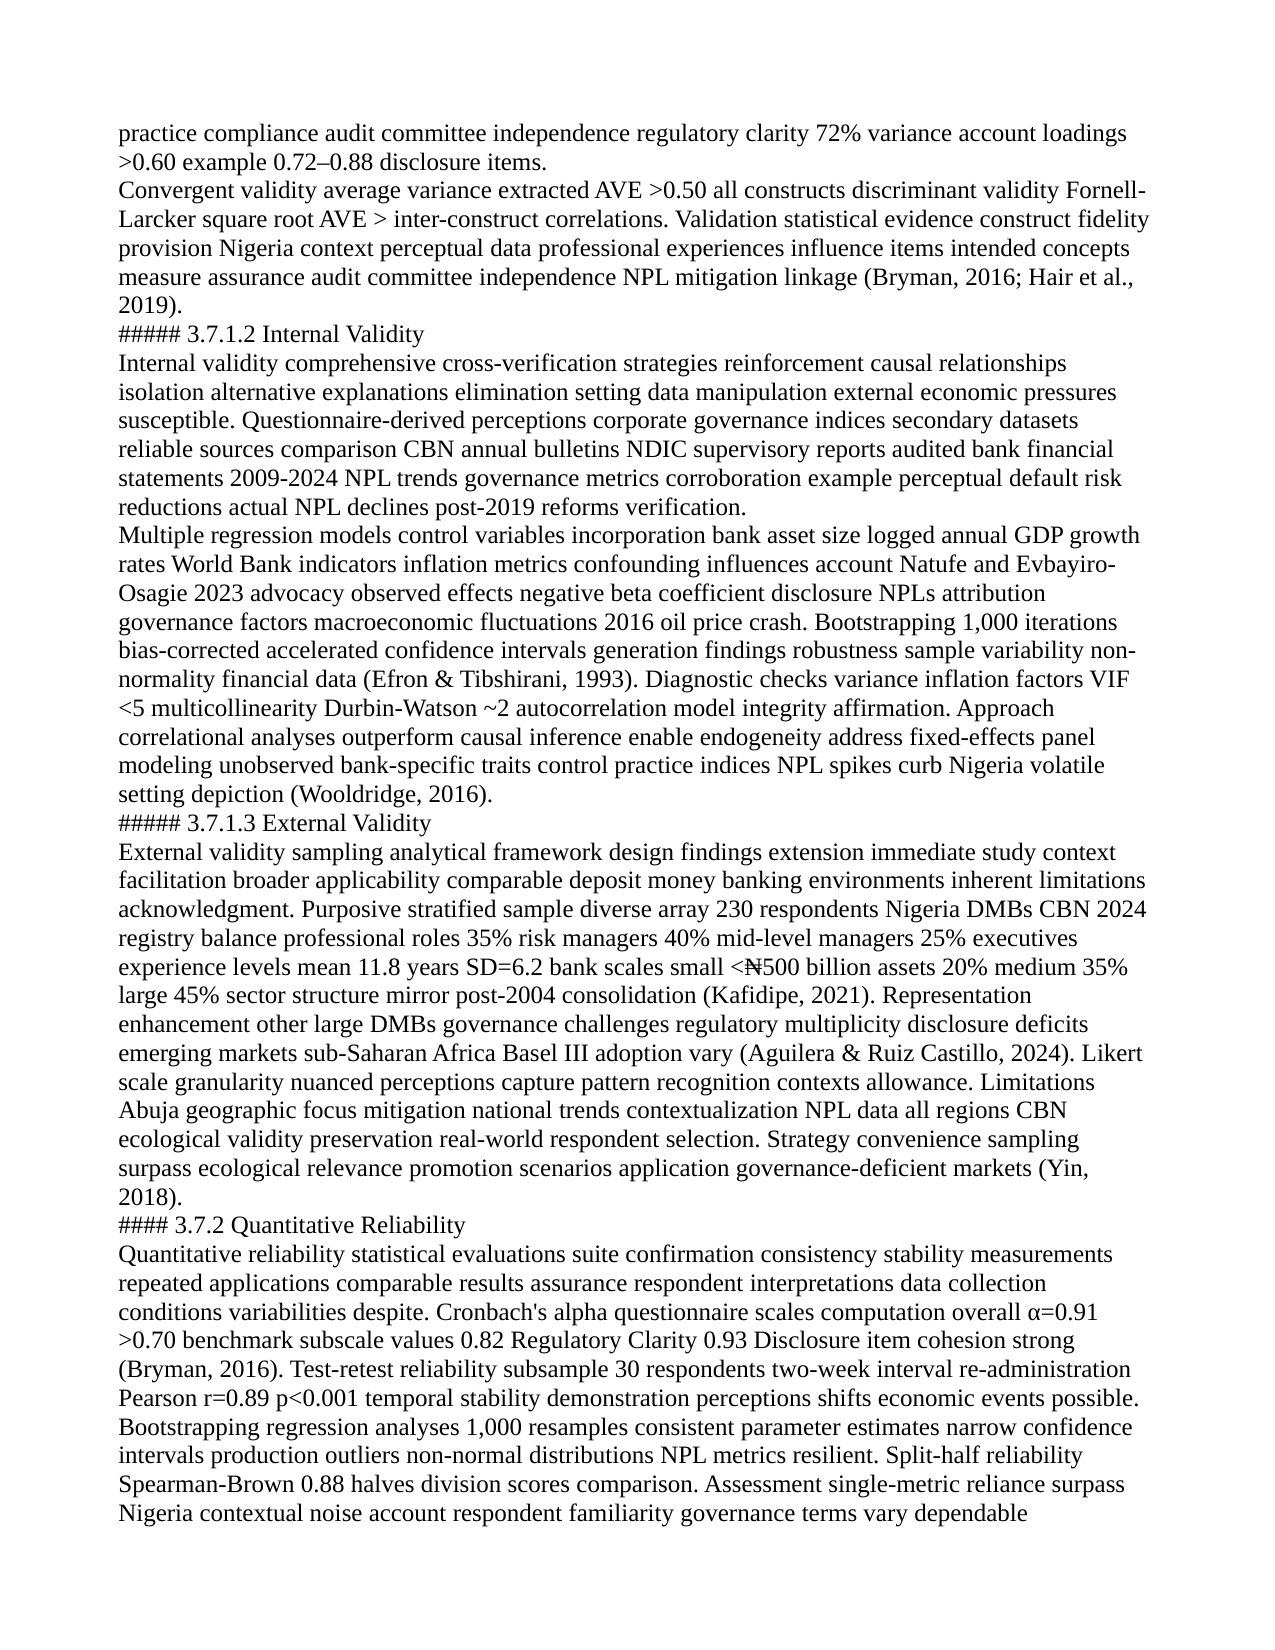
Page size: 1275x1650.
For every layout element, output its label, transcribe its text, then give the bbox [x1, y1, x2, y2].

text Quantitative reliability statistical evaluations suite confirmation consistency stability measurements repeated applications comparable results assurance respondent interpretations data collection conditions variabilities despite. Cronbach's alpha questionnaire scales computation overall α=0.91 >0.70 benchmark subscale values 0.82 Regulatory Clarity 0.93 Disclosure item cohesion strong (Bryman, 2016). Test-retest reliability subsample 30 respondents two-week interval re-administration Pearson r=0.89 p<0.001 temporal stability demonstration perceptions shifts economic events possible. [118, 1239, 1157, 1412]
text External validity sampling analytical framework design findings extension immediate study context facilitation broader applicability comparable deposit money banking environments inherent limitations acknowledgment. Purposive stratified sample diverse array 230 respondents Nigeria DMBs CBN 2024 registry balance professional roles 35% risk managers 40% mid-level managers 25% executives experience levels mean 11.8 years SD=6.2 bank scales small <₦500 billion assets 20% medium 35% large 45% sector structure mirror post-2004 consolidation (Kafidipe, 2021). Representation enhancement other large DMBs governance challenges regulatory multiplicity disclosure deficits emerging markets sub-Saharan Africa Basel III adoption vary (Aguilera & Ruiz Castillo, 2024). Likert scale granularity nuanced perceptions capture pattern recognition contexts allowance. Limitations Abuja geographic focus mitigation national trends contextualization NPL data all regions CBN ecological validity preservation real-world respondent selection. Strategy convenience sampling surpass ecological relevance promotion scenarios application governance-deficient markets (Yin, 2018). [118, 837, 1157, 1211]
text ##### 3.7.1.3 External Validity [118, 808, 1157, 837]
text Internal validity comprehensive cross-verification strategies reinforcement causal relationships isolation alternative explanations elimination setting data manipulation external economic pressures susceptible. Questionnaire-derived perceptions corporate governance indices secondary datasets reliable sources comparison CBN annual bulletins NDIC supervisory reports audited bank financial statements 2009-2024 NPL trends governance metrics corroboration example perceptual default risk reductions actual NPL declines post-2019 reforms verification. [118, 348, 1157, 521]
text practice compliance audit committee independence regulatory clarity 72% variance account loadings >0.60 example 0.72–0.88 disclosure items. [118, 118, 1157, 176]
text Multiple regression models control variables incorporation bank asset size logged annual GDP growth rates World Bank indicators inflation metrics confounding influences account Natufe and Evbayiro-Osagie 2023 advocacy observed effects negative beta coefficient disclosure NPLs attribution governance factors macroeconomic fluctuations 2016 oil price crash. Bootstrapping 1,000 iterations bias-corrected accelerated confidence intervals generation findings robustness sample variability non-normality financial data (Efron & Tibshirani, 1993). Diagnostic checks variance inflation factors VIF <5 multicollinearity Durbin-Watson ~2 autocorrelation model integrity affirmation. Approach correlational analyses outperform causal inference enable endogeneity address fixed-effects panel modeling unobserved bank-specific traits control practice indices NPL spikes curb Nigeria volatile setting depiction (Wooldridge, 2016). [118, 521, 1157, 808]
text Bootstrapping regression analyses 1,000 resamples consistent parameter estimates narrow confidence intervals production outliers non-normal distributions NPL metrics resilient. Split-half reliability Spearman-Brown 0.88 halves division scores comparison. Assessment single-metric reliance surpass Nigeria contextual noise account respondent familiarity governance terms vary dependable [118, 1412, 1157, 1527]
text #### 3.7.2 Quantitative Reliability [118, 1211, 1157, 1239]
text Convergent validity average variance extracted AVE >0.50 all constructs discriminant validity Fornell-Larcker square root AVE > inter-construct correlations. Validation statistical evidence construct fidelity provision Nigeria context perceptual data professional experiences influence items intended concepts measure assurance audit committee independence NPL mitigation linkage (Bryman, 2016; Hair et al., 2019). [118, 176, 1157, 319]
text ##### 3.7.1.2 Internal Validity [118, 319, 1157, 348]
